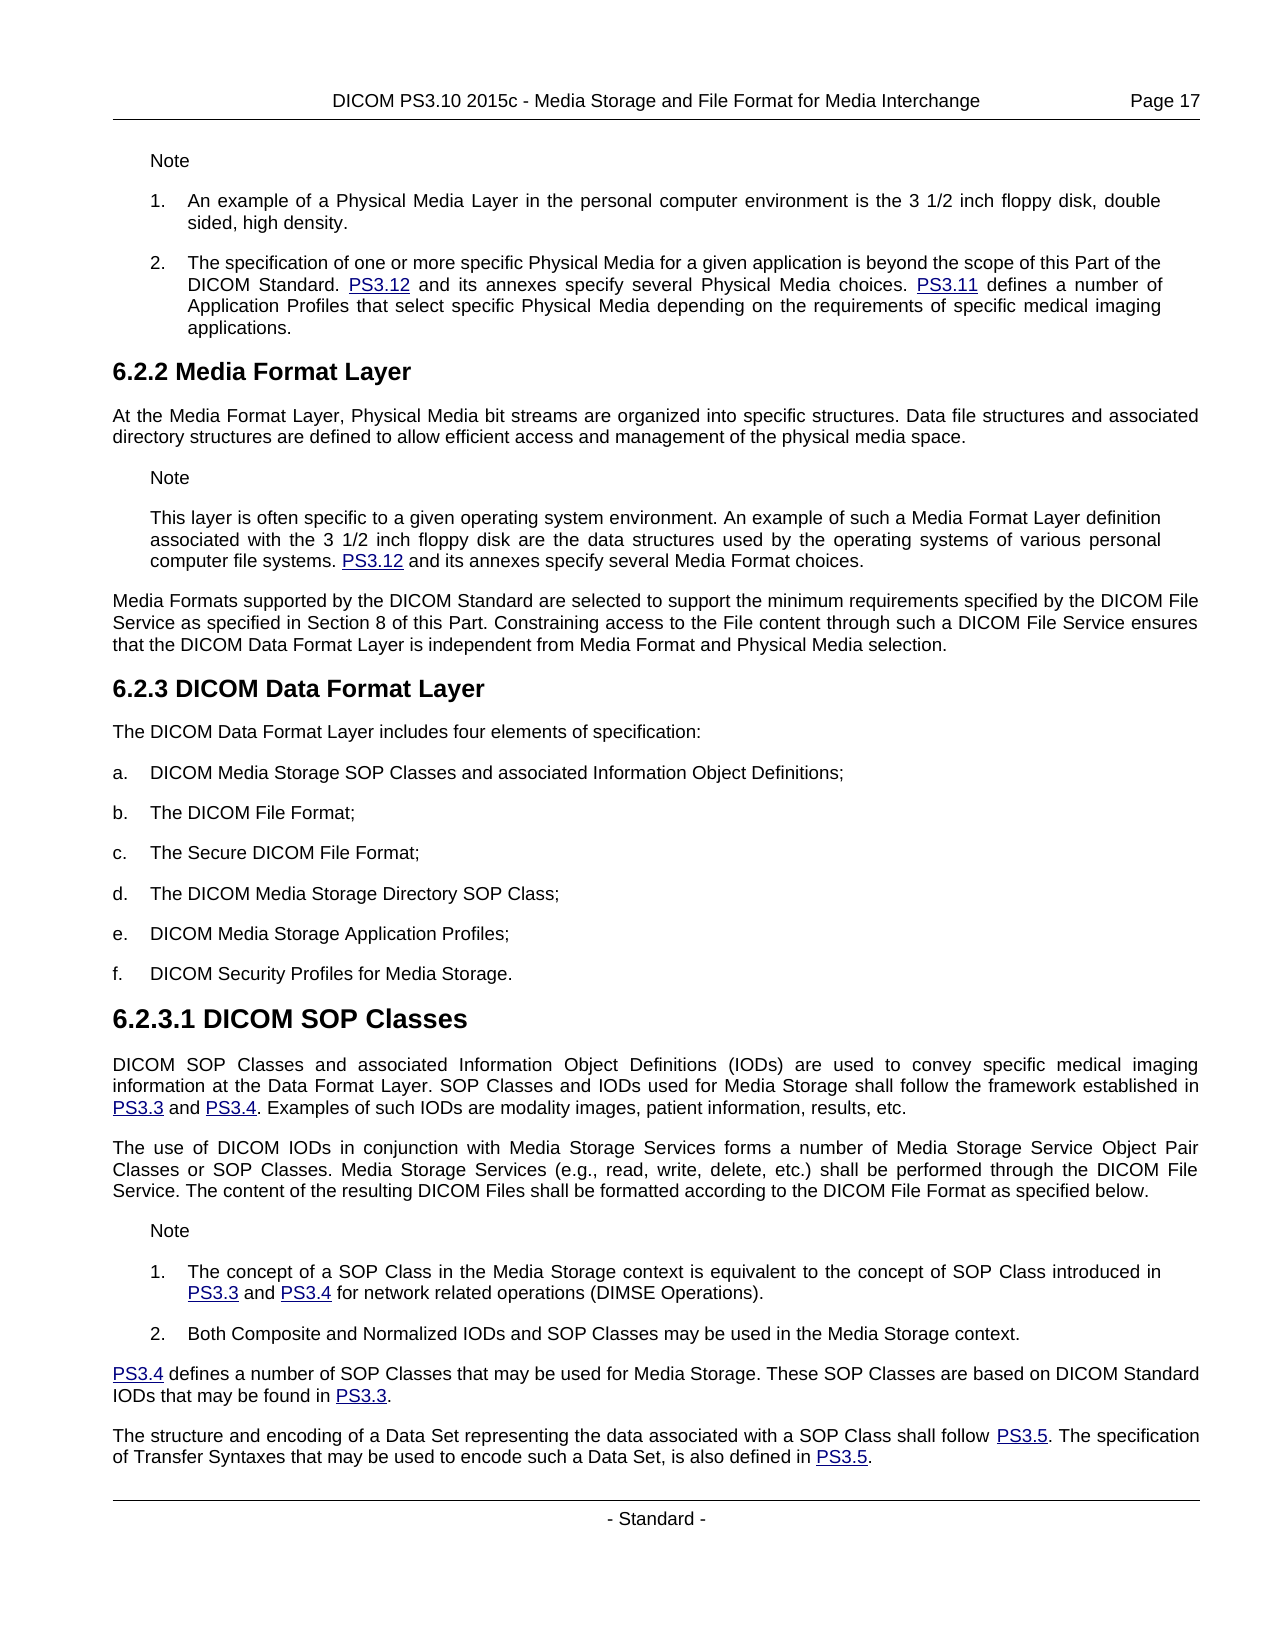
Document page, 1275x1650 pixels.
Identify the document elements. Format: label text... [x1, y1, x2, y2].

text The use of DICOM IODs in conjunction with Media Storage Services forms a number of Media Storage Service Object Pair Classes or SOP Classes. Media Storage Services (e.g., read, write, delete, etc.) shall be performed through the DICOM File Service. The content of the resulting DICOM Files shall be formatted according to the DICOM File Format as specified below. [112, 1137, 1200, 1202]
text The DICOM Data Format Layer includes four elements of specification: [112, 721, 1200, 743]
list DICOM Media Storage SOP Classes and associated Information Object Definitions; [112, 762, 1200, 783]
list The DICOM Media Storage Directory SOP Class; [112, 882, 1200, 904]
text The structure and encoding of a Data Set representing the data associated with a SOP Class shall follow PS3.5. The specification of Transfer Syntaxes that may be used to encode such a Data Set, is also defined in PS3.5. [112, 1425, 1200, 1468]
text This layer is often specific to a given operating system environment. An example of such a Media Format Layer definition associated with the 3 1/2 inch floppy disk are the data structures used by the operating systems of various personal computer file systems. PS3.12 and its annexes specify several Media Format choices. [150, 507, 1162, 572]
list The DICOM File Format; [112, 802, 1200, 823]
list An example of a Physical Media Layer in the personal computer environment is the 3 1/2 inch floppy disk, double sided, high density. [150, 190, 1162, 233]
text Note [150, 1220, 1162, 1242]
list Both Composite and Normalized IODs and SOP Classes may be used in the Media Storage context. [150, 1322, 1162, 1344]
text DICOM SOP Classes and associated Information Object Definitions (IODs) are used to convey specific medical imaging information at the Data Format Layer. SOP Classes and IODs used for Media Storage shall follow the framework established in PS3.3 and PS3.4. Examples of such IODs are modality images, patient information, results, etc. [112, 1053, 1200, 1118]
text 6.2.3.1 DICOM SOP Classes [112, 1003, 1200, 1035]
list The specification of one or more specific Physical Media for a given application is beyond the scope of this Part of the DICOM Standard. PS3.12 and its annexes specify several Physical Media choices. PS3.11 defines a number of Application Profiles that select specific Physical Media depending on the requirements of specific medical imaging applications. [150, 252, 1162, 338]
text PS3.4 defines a number of SOP Classes that may be used for Media Storage. These SOP Classes are based on DICOM Standard IODs that may be found in PS3.3. [112, 1363, 1200, 1406]
text Note [150, 150, 1162, 172]
list The Secure DICOM File Format; [112, 842, 1200, 864]
text At the Media Format Layer, Physical Media bit streams are organized into specific structures. Data file structures and associated directory structures are defined to allow efficient access and management of the physical media space. [112, 405, 1200, 448]
list DICOM Media Storage Application Profiles; [112, 923, 1200, 944]
list DICOM Security Profiles for Media Storage. [112, 963, 1200, 985]
text Media Formats supported by the DICOM Standard are selected to support the minimum requirements specified by the DICOM File Service as specified in Section 8 of this Part. Constraining access to the File content through such a DICOM File Service ensures that the DICOM Data Format Layer is independent from Media Format and Physical Media selection. [112, 590, 1200, 655]
text 6.2.2 Media Format Layer [112, 357, 1200, 386]
list The concept of a SOP Class in the Media Storage context is equivalent to the concept of SOP Class introduced in PS3.3 and PS3.4 for network related operations (DIMSE Operations). [150, 1261, 1162, 1304]
text 6.2.3 DICOM Data Format Layer [112, 674, 1200, 702]
text Note [150, 467, 1162, 488]
